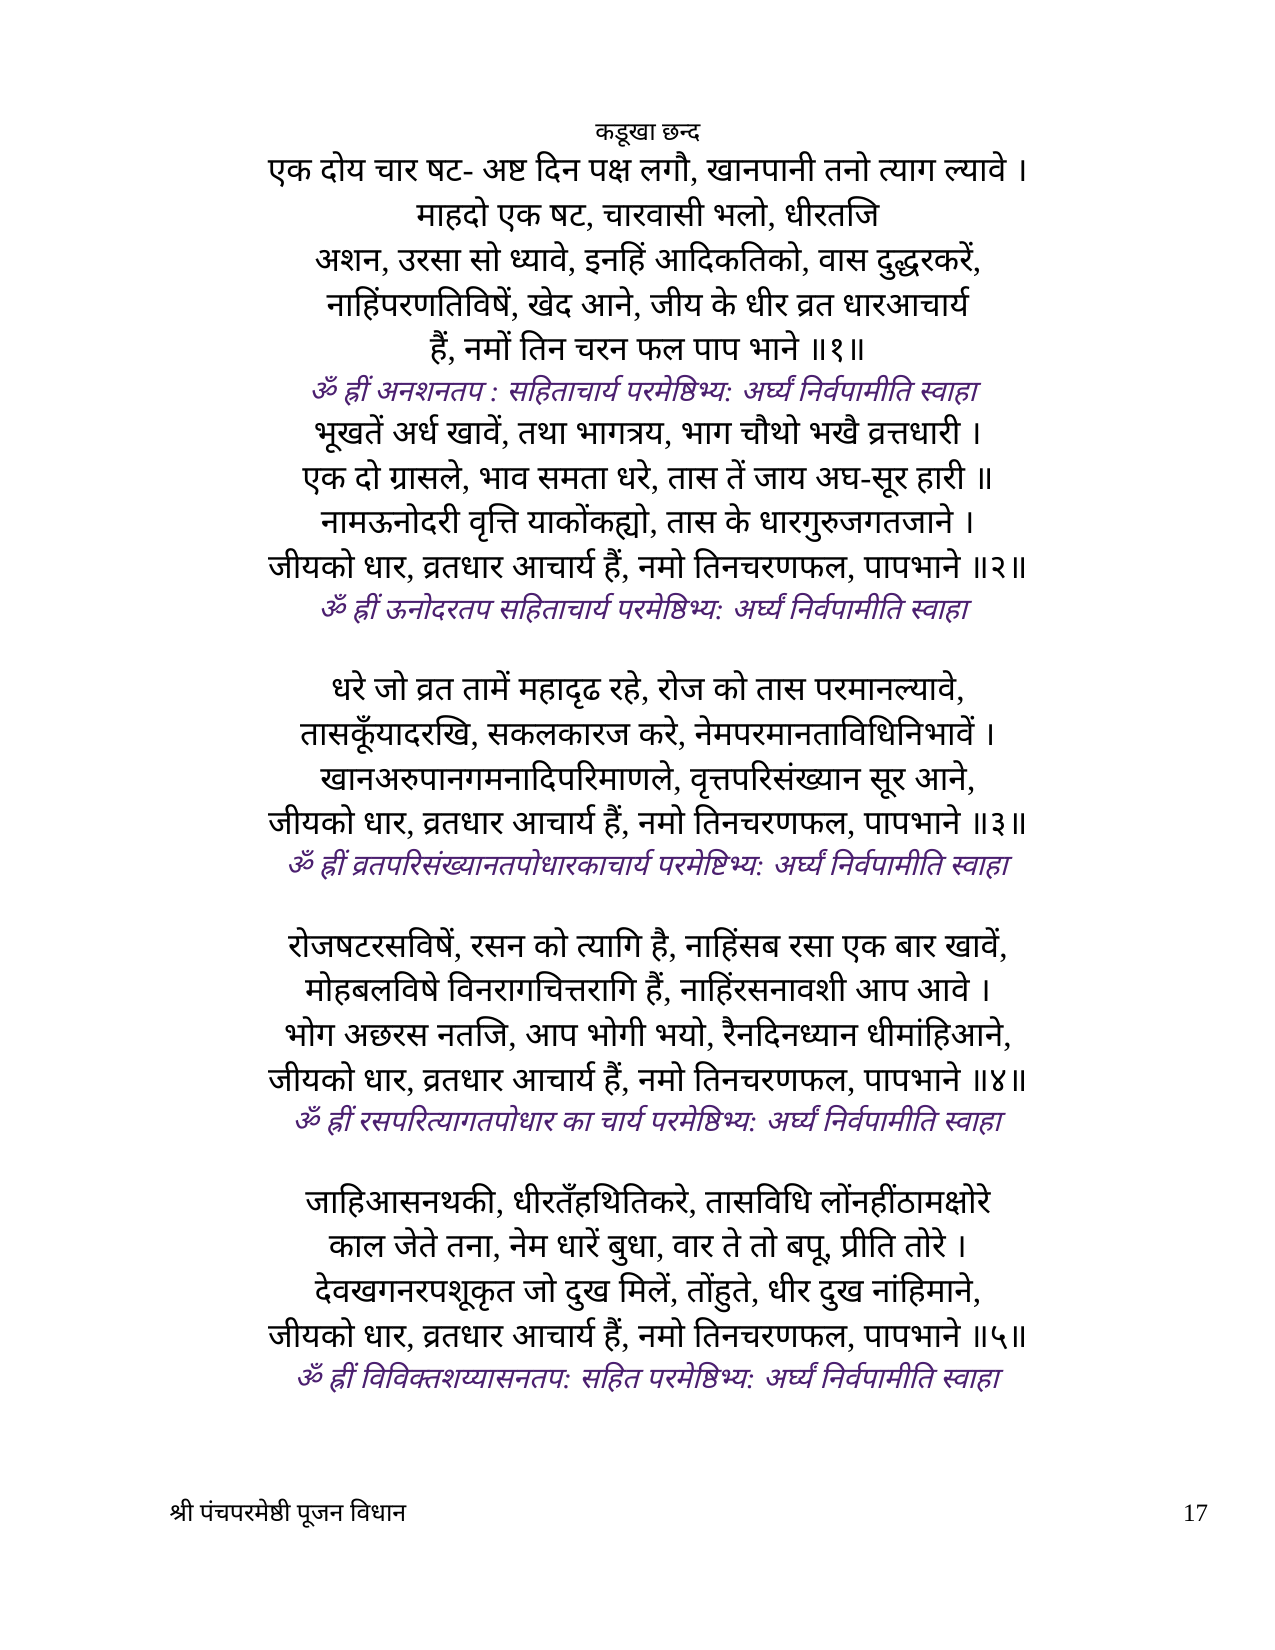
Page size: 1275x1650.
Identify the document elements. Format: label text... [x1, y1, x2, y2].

text जीयको धार, व्रतधार आचार्य हैं, नमो तिनचरणफल, पापभाने ॥५॥ ॐ ह्रीं विविक्तशय्यासनतप: सहित परमेष्ठिभ्य: अर्घ्यं निर्वपामीति स्वाहा [87, 1316, 1208, 1400]
text जीयको धार, व्रतधार आचार्य हैं, नमो तिनचरणफल, पापभाने ॥२॥ ॐ ह्रीं ऊनोदरतप सहिताचार्य परमेष्ठिभ्य: अर्घ्यं निर्वपामीति स्वाहा [87, 547, 1208, 631]
text जाहिआसनथकी, धीरतँहथितिकरे, तासविधि लोंनहींठामक्षोरे काल जेते तना, नेम धारें बुधा, वार ते तो बपू, प्रीति तोरे । देवखगनरपशूकृत जो दुख मिलें, तोंहुते, धीर दुख नांहिमाने, [87, 1144, 1208, 1316]
text [87, 1400, 1208, 1438]
text जीयको धार, व्रतधार आचार्य हैं, नमो तिनचरणफल, पापभाने ॥४॥ ॐ ह्रीं रसपरित्यागतपोधार का चार्य परमेष्ठिभ्य: अर्घ्यं निर्वपामीति स्वाहा [87, 1060, 1208, 1144]
text धरे जो व्रत तामें महादृढ रहे, रोज को तास परमानल्यावे, तासकूँयादरखि, सकलकारज करे, नेमपरमानताविधिनिभावें । खानअरुपानगमनादिपरिमाणले, वृत्तपरिसंख्यान सूर आने, जीयको धार, व्रतधार आचार्य हैं, नमो तिनचरणफल, पापभाने ॥३॥ ॐ ह्रीं व्रतपरिसंख्यानतपोधारकाचार्य परमेष्टिभ्य: अर्घ्यं निर्वपामीति स्वाहा [87, 631, 1208, 887]
text कडूखा छन्द एक दोय चार षट- अष्ट दिन पक्ष लगौ, खानपानी तनो त्याग ल्यावे । माहदो एक षट, चारवासी भलो, धीरतजि अशन, उरसा सो ध्यावे, इनहिं आदिकतिको, वास दुद्धरकरें, नाहिंपरणतिविषें, खेद आने, जीय के धीर व्रत धारआचार्य हैं, नमों तिन चरन फल पाप भाने ॥१॥ ॐ ह्रीं अनशनतप : सहिताचार्य परमेष्ठिभ्य: अर्घ्यं निर्वपामीति स्वाहा भूखतें अर्ध खावें, तथा भागत्रय, भाग चौथो भखै व्रत्तधारी । एक दो ग्रासले, भाव समता धरे, तास तें जाय अघ-सूर हारी ॥ नामऊनोदरी वृत्ति याकोंकह्यो, तास के धारगुरुजगतजाने । [87, 118, 1208, 547]
text रोजषटरसविषें, रसन को त्यागि है, नाहिंसब रसा एक बार खावें, मोहबलविषे विनरागचित्तरागि हैं, नाहिंरसनावशी आप आवे । भोग अछरस नतजि, आप भोगी भयो, रैनदिनध्यान धीमांहिआने, [87, 887, 1208, 1060]
